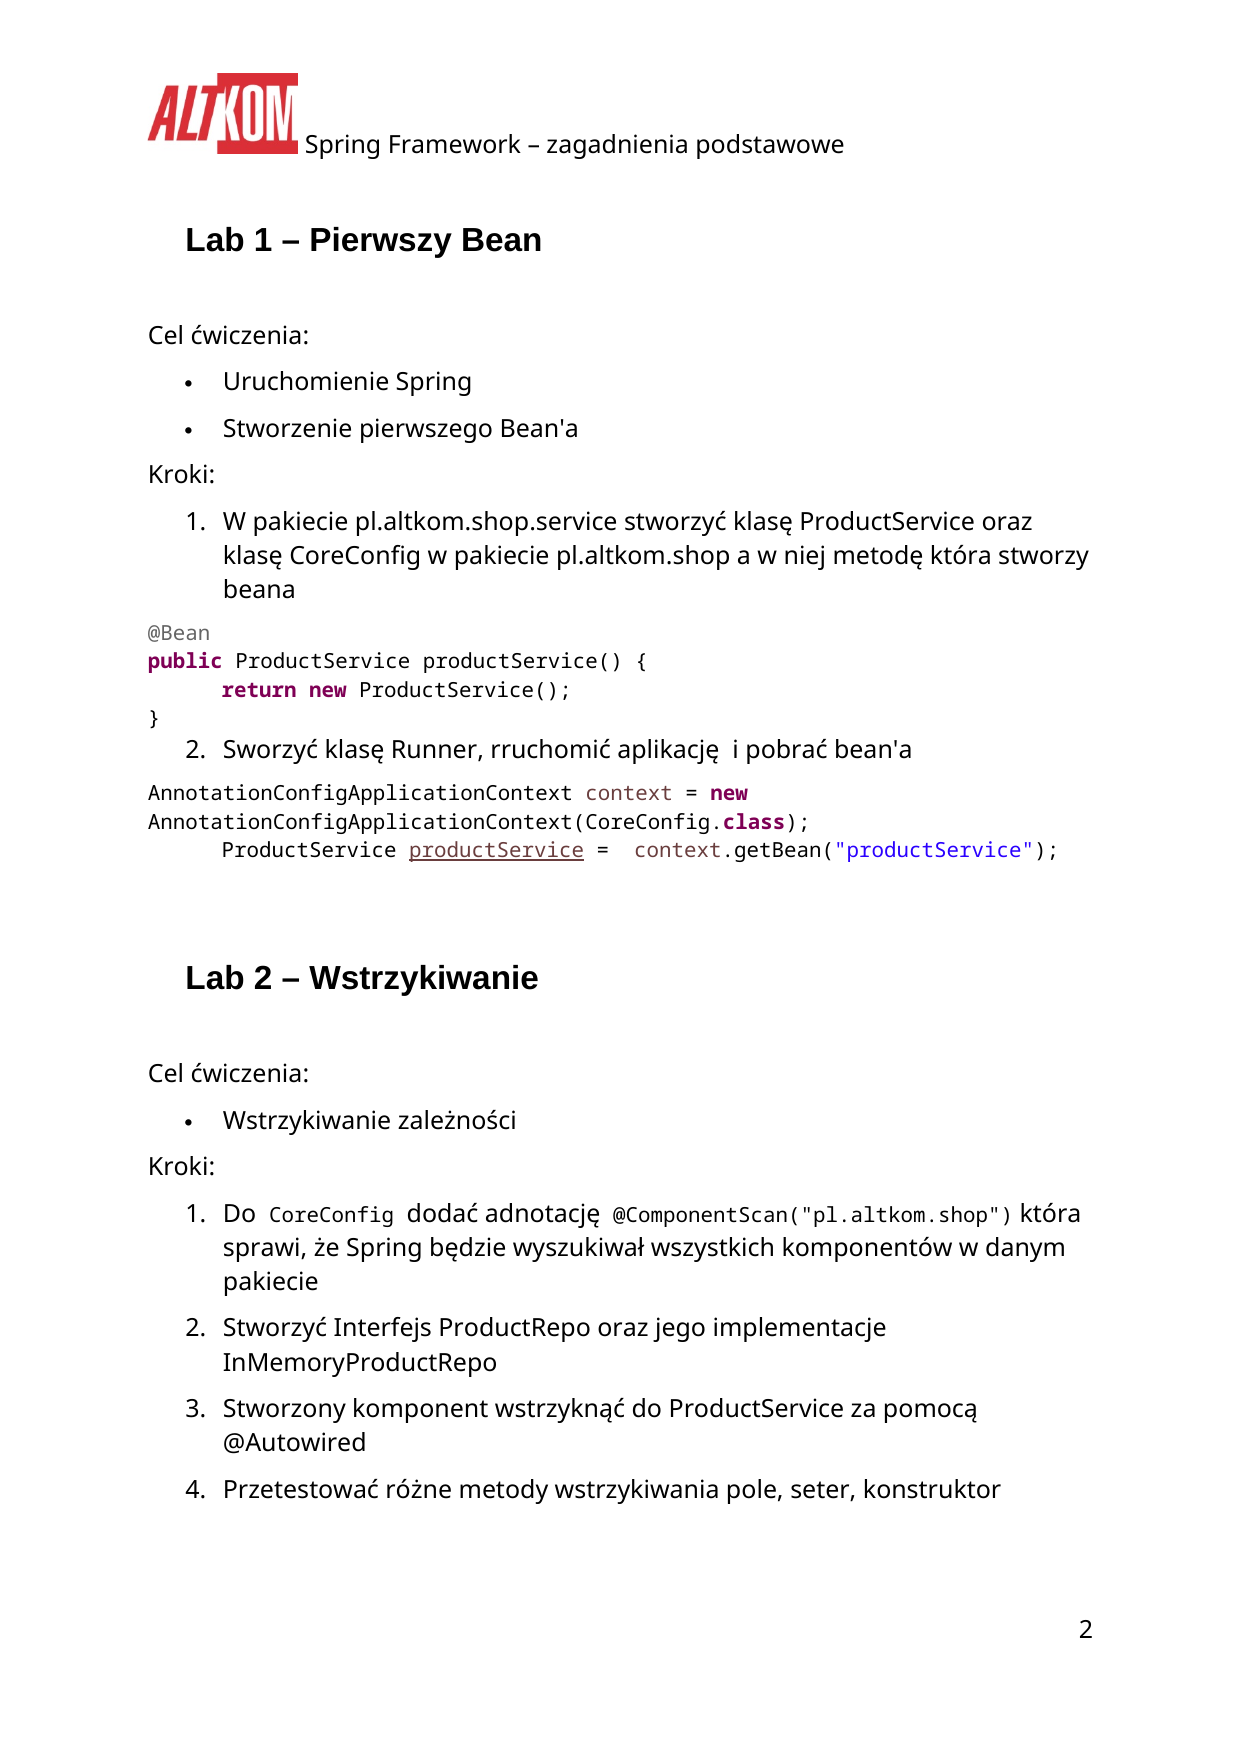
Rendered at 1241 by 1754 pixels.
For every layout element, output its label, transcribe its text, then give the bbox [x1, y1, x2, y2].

text @Bean [148, 618, 1093, 647]
text AnnotationConfigApplicationContext context = new AnnotationConfigApplicationContext(CoreConfig.class); [148, 778, 1093, 835]
text Kroki: [148, 457, 1093, 491]
text public ProductService productService() { [148, 647, 1093, 675]
list Stworzyć Interfejs ProductRepo oraz jego implementacje InMemoryProductRepo [185, 1310, 1093, 1378]
list Wstrzykiwanie zależności [185, 1102, 1093, 1136]
list Sworzyć klasę Runner, rruchomić aplikację i pobrać bean'a [185, 732, 1093, 766]
list Przetestować różne metody wstrzykiwania pole, seter, konstruktor [185, 1471, 1093, 1505]
subtitle Lab 2 – Wstrzykiwanie [185, 958, 1093, 997]
text ProductService productService = context.getBean("productService"); [148, 835, 1093, 864]
list Do CoreConfig dodać adnotację @ComponentScan("pl.altkom.shop") która sprawi, że Spring będzie wyszukiwał wszystkich komponentów w danym pakiecie [185, 1195, 1093, 1298]
subtitle Lab 1 – Pierwszy Bean [185, 220, 1093, 258]
text return new ProductService(); [148, 675, 1093, 703]
list Stworzenie pierwszego Bean'a [185, 410, 1093, 444]
text Cel ćwiczenia: [148, 317, 1093, 351]
list W pakiecie pl.altkom.shop.service stworzyć klasę ProductService oraz klasę CoreConfig w pakiecie pl.altkom.shop a w niej metodę która stworzy beana [185, 503, 1093, 606]
picture [147, 73, 298, 154]
text Cel ćwiczenia: [148, 1056, 1093, 1090]
text Kroki: [148, 1149, 1093, 1183]
list Uruchomienie Spring [185, 364, 1093, 398]
text } [148, 703, 1093, 732]
list Stworzony komponent wstrzyknąć do ProductService za pomocą @Autowired [185, 1391, 1093, 1459]
